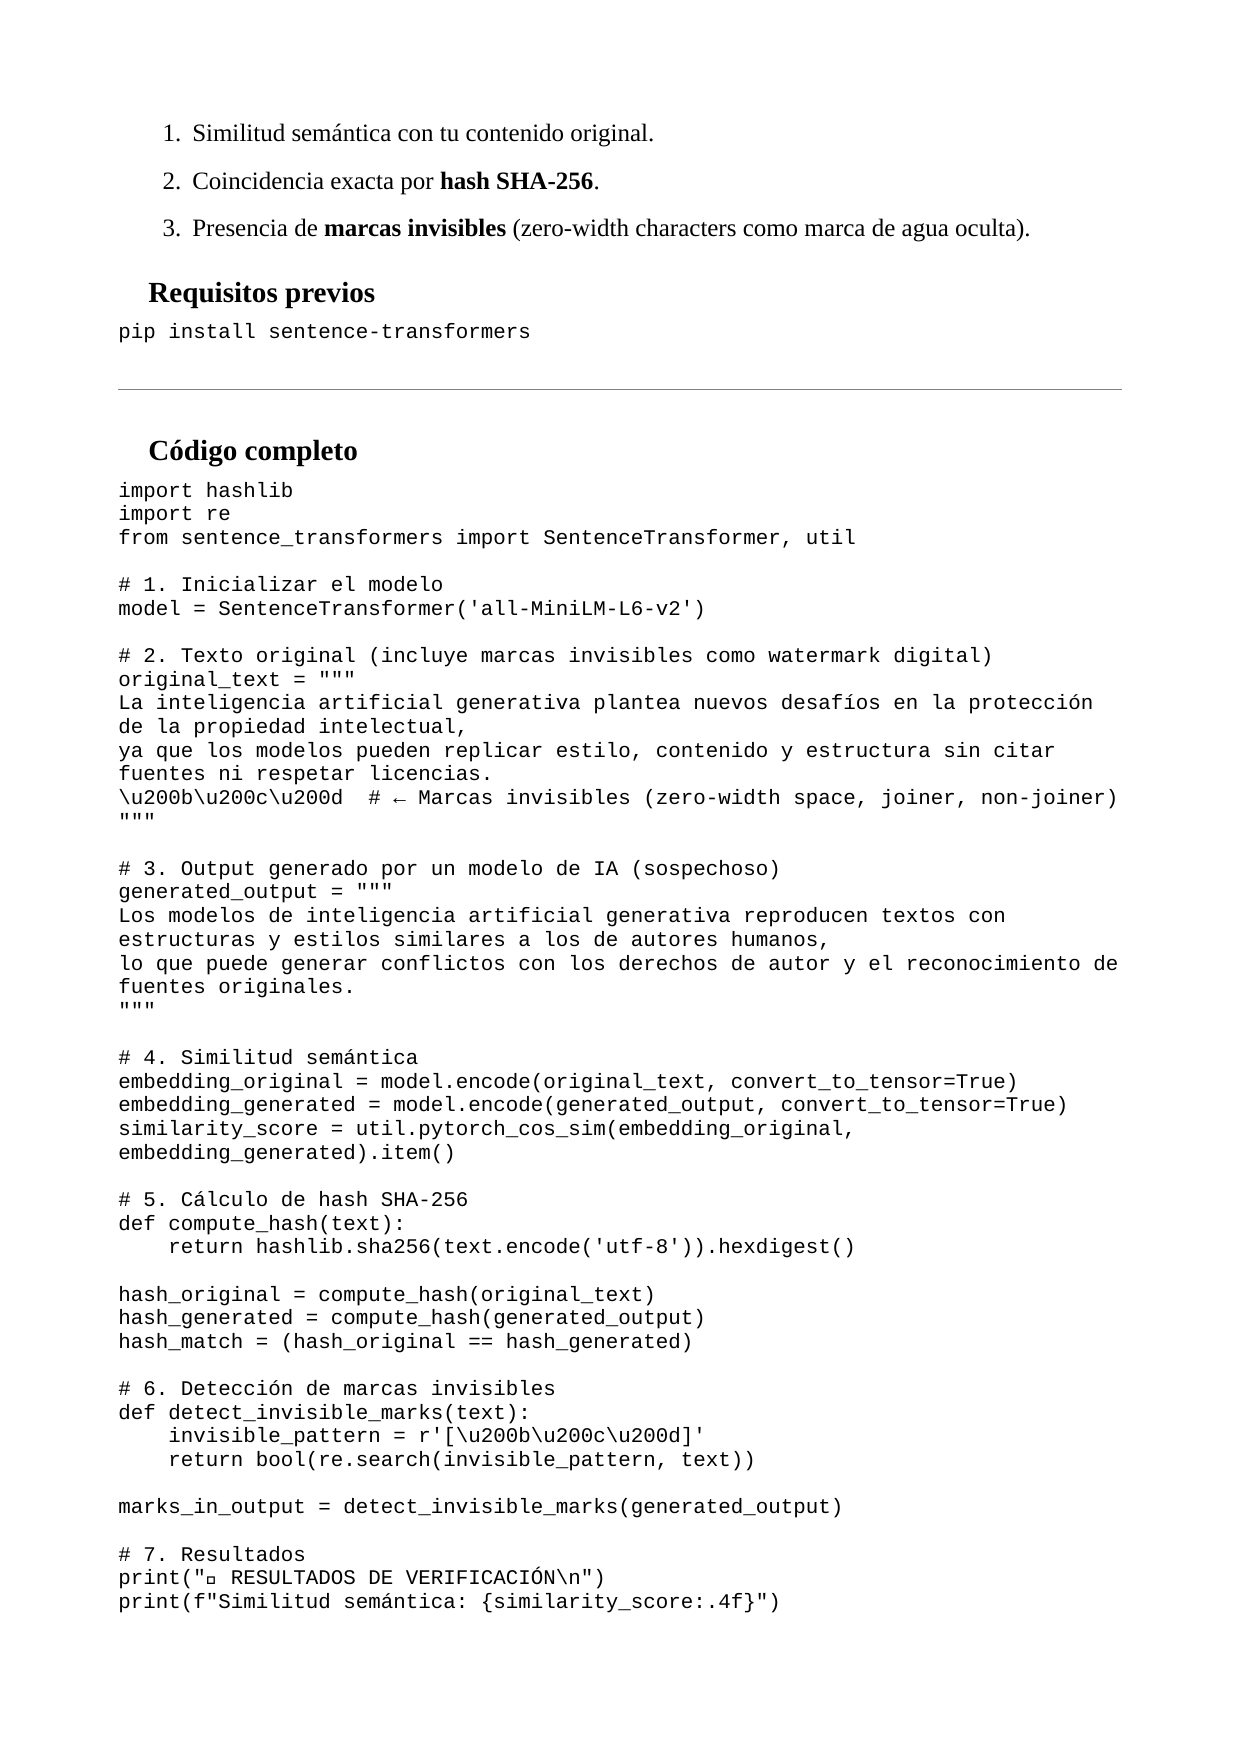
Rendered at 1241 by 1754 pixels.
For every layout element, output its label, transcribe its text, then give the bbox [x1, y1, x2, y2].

text model = SentenceTransformer('all-MiniLM-L6-v2') [118, 598, 1122, 621]
text # 7. Resultados [118, 1544, 1122, 1567]
text return hashlib.sha256(text.encode('utf-8')).hexdigest() [118, 1236, 1122, 1260]
text original_text = """ [118, 669, 1122, 692]
text hash_match = (hash_original == hash_generated) [118, 1331, 1122, 1354]
text def compute_hash(text): [118, 1213, 1122, 1236]
text # 1. Inicializar el modelo [118, 574, 1122, 598]
text # 4. Similitud semántica [118, 1047, 1122, 1071]
text from sentence_transformers import SentenceTransformer, util [118, 527, 1122, 551]
list Presencia de marcas invisibles (zero-width characters como marca de agua oculta). [162, 213, 1122, 242]
text print("🧪 RESULTADOS DE VERIFICACIÓN\n") [118, 1567, 1122, 1591]
text import hashlib [118, 479, 1122, 503]
text # 6. Detección de marcas invisibles [118, 1378, 1122, 1402]
text print(f"Similitud semántica: {similarity_score:.4f}") [118, 1591, 1122, 1614]
text hash_original = compute_hash(original_text) [118, 1283, 1122, 1307]
text """ [118, 1000, 1122, 1023]
text embedding_generated = model.encode(generated_output, convert_to_tensor=True) [118, 1094, 1122, 1118]
text invisible_pattern = r'[\u200b\u200c\u200d]' [118, 1425, 1122, 1449]
text La inteligencia artificial generativa plantea nuevos desafíos en la protección de la propiedad intelectual, [118, 692, 1122, 740]
subtitle 🔧 Requisitos previos [118, 276, 1122, 309]
list Coincidencia exacta por hash SHA-256. [162, 166, 1122, 194]
text # 5. Cálculo de hash SHA-256 [118, 1189, 1122, 1213]
text lo que puede generar conflictos con los derechos de autor y el reconocimiento de fuentes originales. [118, 952, 1122, 1000]
text """ [118, 811, 1122, 834]
text pip install sentence-transformers [118, 322, 1122, 345]
text # 2. Texto original (incluye marcas invisibles como watermark digital) [118, 645, 1122, 669]
text return bool(re.search(invisible_pattern, text)) [118, 1449, 1122, 1473]
text ya que los modelos pueden replicar estilo, contenido y estructura sin citar fuentes ni respetar licencias. [118, 740, 1122, 787]
text import re [118, 503, 1122, 527]
text hash_generated = compute_hash(generated_output) [118, 1307, 1122, 1331]
text # 3. Output generado por un modelo de IA (sospechoso) [118, 858, 1122, 882]
list Similitud semántica con tu contenido original. [162, 118, 1122, 147]
subtitle 🧠 Código completo [118, 433, 1122, 467]
text embedding_original = model.encode(original_text, convert_to_tensor=True) [118, 1071, 1122, 1094]
text Los modelos de inteligencia artificial generativa reproducen textos con estructuras y estilos similares a los de autores humanos, [118, 905, 1122, 952]
text def detect_invisible_marks(text): [118, 1402, 1122, 1425]
text generated_output = """ [118, 882, 1122, 905]
text \u200b\u200c\u200d # ← Marcas invisibles (zero-width space, joiner, non-joiner) [118, 787, 1122, 811]
text marks_in_output = detect_invisible_marks(generated_output) [118, 1496, 1122, 1520]
text similarity_score = util.pytorch_cos_sim(embedding_original, embedding_generated).item() [118, 1118, 1122, 1165]
